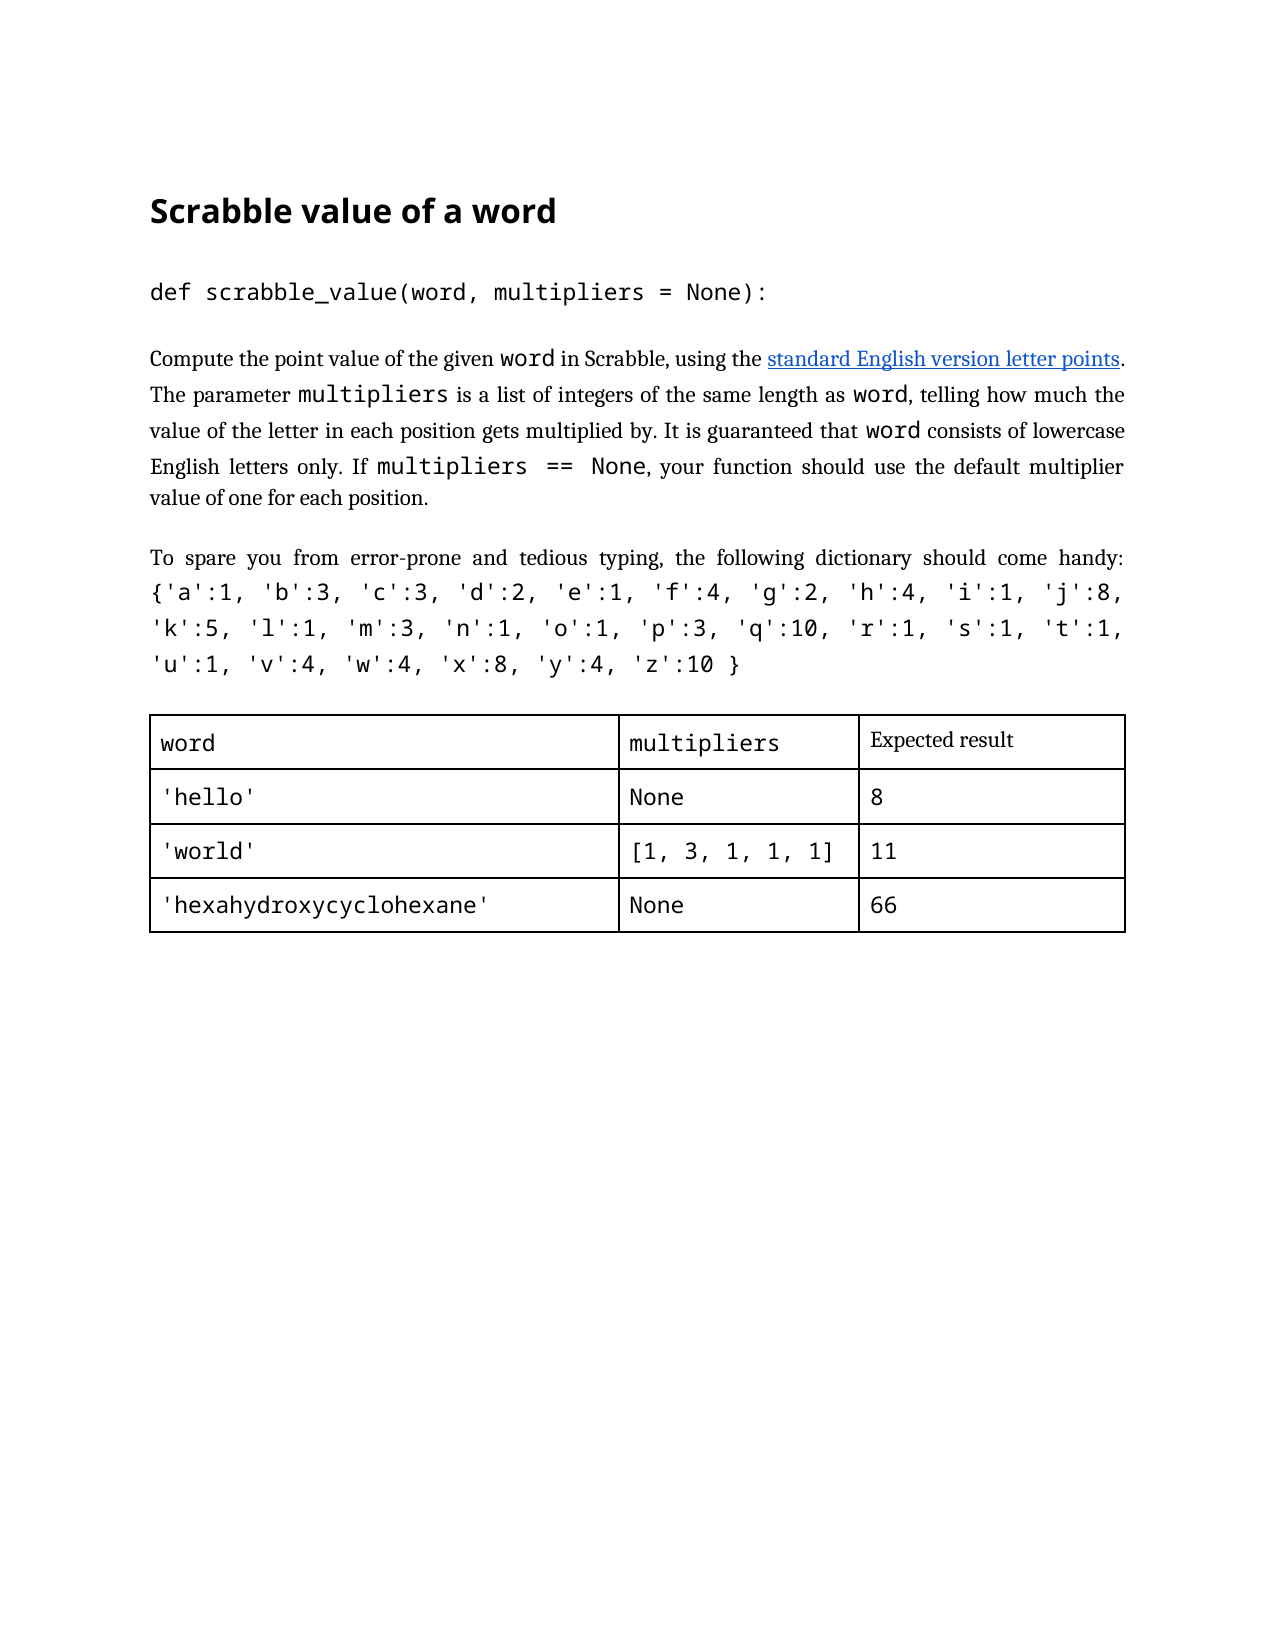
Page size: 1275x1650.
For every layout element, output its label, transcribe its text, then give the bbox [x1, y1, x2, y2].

table_cell None [620, 879, 858, 931]
table_cell 11 [860, 825, 1124, 877]
table_cell [1, 3, 1, 1, 1] [620, 825, 858, 877]
table_cell None [620, 770, 858, 822]
table_cell 'hexahydroxycyclohexane' [151, 879, 618, 931]
table_header word [151, 716, 618, 768]
text def scrabble_value(word, multipliers = None): [150, 276, 1125, 307]
text Compute the point value of the given word in Scrabble, using the standard English version letter points. The parameter multipliers is a list of integers of the same length as word, telling how much the value of the letter in each position gets multiplied by. It is guaranteed that word consists of lowercase English letters only. If multipliers == None, your function should use the default multiplier value of one for each position. [150, 342, 1125, 511]
text To spare you from error-prone and tedious typing, the following dictionary should come handy: {'a':1, 'b':3, 'c':3, 'd':2, 'e':1, 'f':4, 'g':2, 'h':4, 'i':1, 'j':8, 'k':5, 'l':1, 'm':3, 'n':1, 'o':1, 'p':3, 'q':10, 'r':1, 's':1, 't':1, 'u':1, 'v':4, 'w':4, 'x':8, 'y':4, 'z':10 } [150, 545, 1125, 679]
table_cell 'hello' [151, 770, 618, 822]
table_header multipliers [620, 716, 858, 768]
table_header Expected result [860, 716, 1124, 768]
subtitle Scrabble value of a word [150, 187, 1125, 233]
table_cell 66 [860, 879, 1124, 931]
table_cell 8 [860, 770, 1124, 822]
table_cell 'world' [151, 825, 618, 877]
